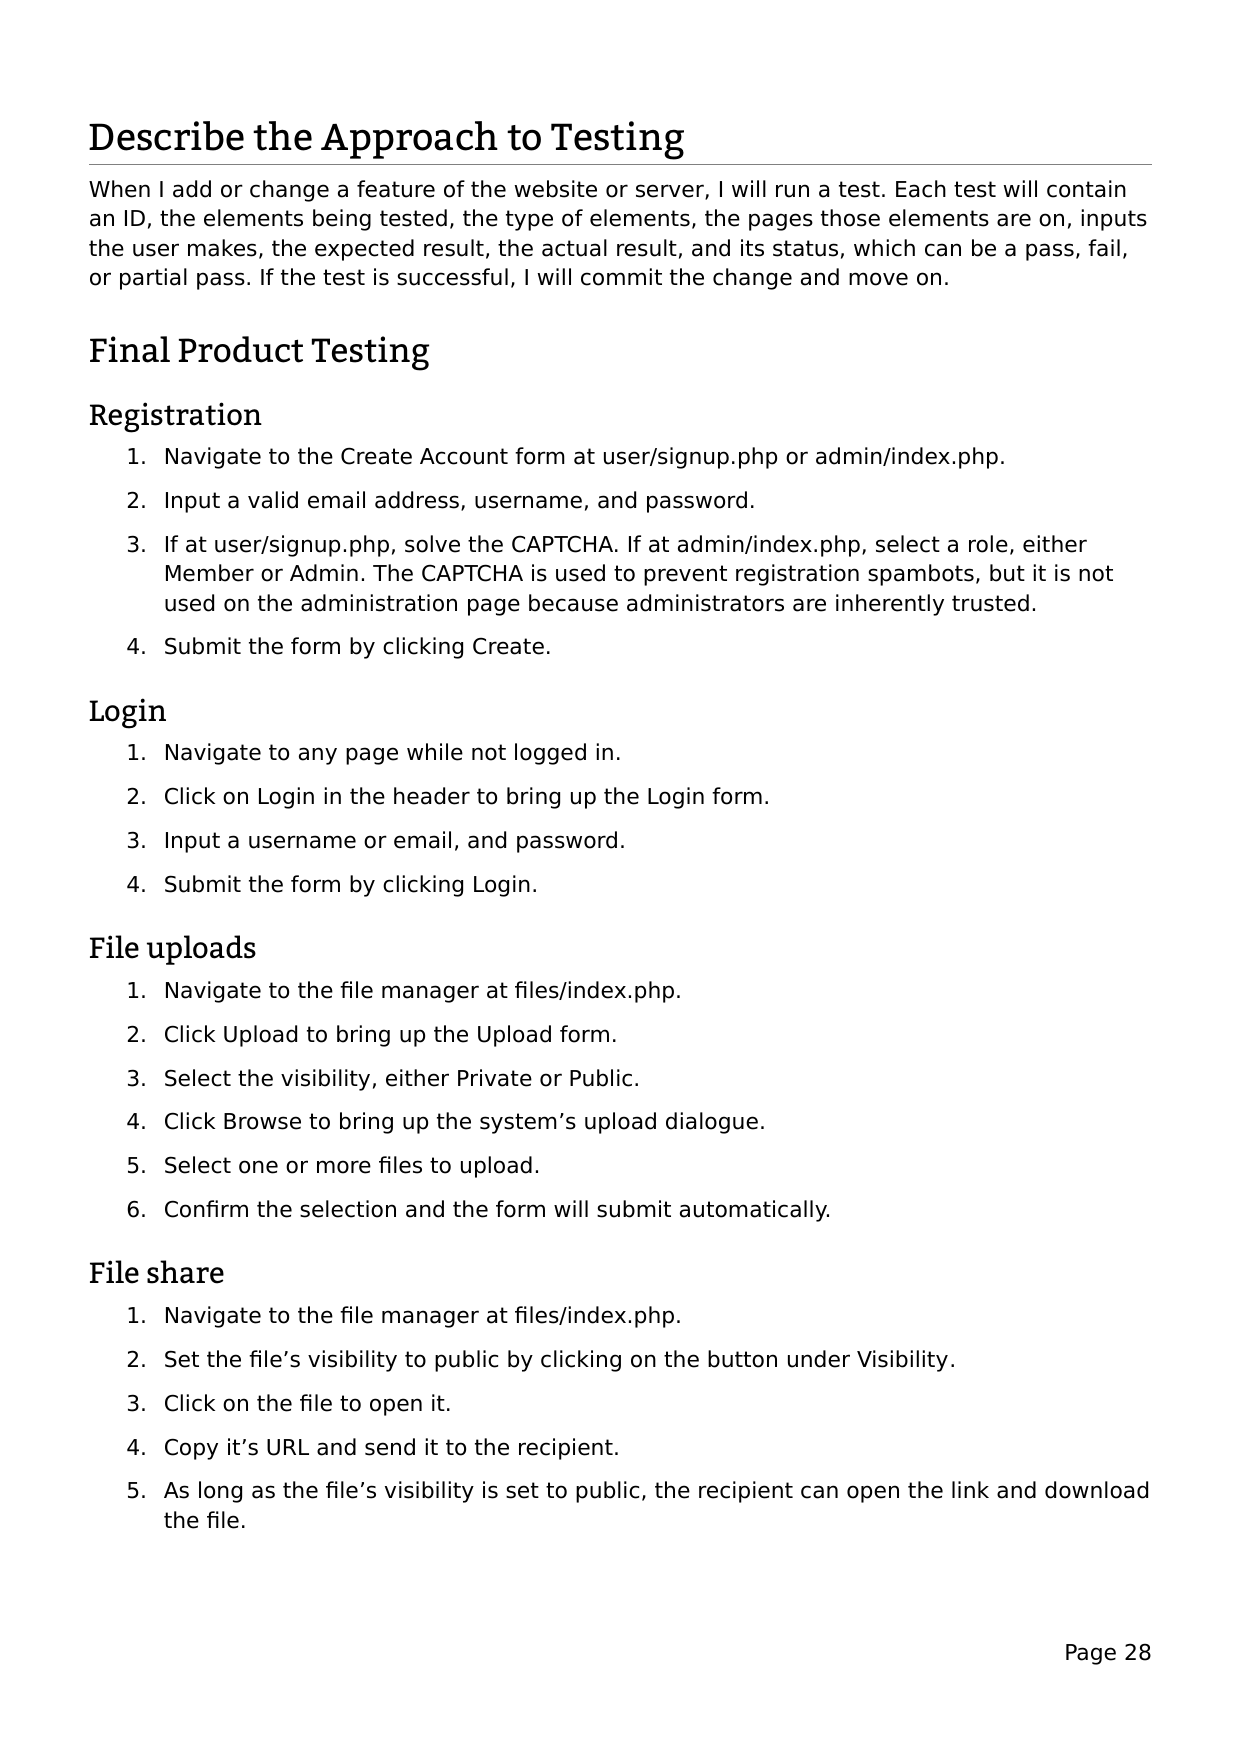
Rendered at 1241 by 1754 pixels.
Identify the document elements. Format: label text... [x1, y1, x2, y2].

list Click Browse to bring up the system’s upload dialogue. [126, 1109, 1152, 1135]
subtitle Registration [88, 397, 1152, 432]
list Copy it’s URL and send it to the recipient. [126, 1435, 1152, 1460]
list Navigate to the file manager at files/index.php. [126, 1303, 1152, 1329]
list Confirm the selection and the form will submit automatically. [126, 1197, 1152, 1223]
list Select the visibility, either Private or Public. [126, 1066, 1152, 1091]
list Navigate to the file manager at files/index.php. [126, 978, 1152, 1003]
list Navigate to the Create Account form at user/signup.php or admin/index.php. [126, 444, 1152, 470]
text When I add or change a feature of the website or server, I will run a test. Each test will contain an ID, the elements being tested, the type of elements, the pages those elements are on, inputs the user makes, the expected result, the actual result, and its status, which can be a pass, fail, or partial pass. If the test is successful, I will commit the change and move on. [88, 177, 1152, 291]
list Click on Login in the header to bring up the Login form. [126, 784, 1152, 810]
subtitle Final Product Testing [88, 330, 1152, 370]
list Submit the form by clicking Login. [126, 872, 1152, 897]
subtitle Login [88, 693, 1152, 728]
list Submit the form by clicking Create. [126, 634, 1152, 660]
list Navigate to any page while not logged in. [126, 740, 1152, 766]
list As long as the file’s visibility is set to public, the recipient can open the link and download the file. [126, 1478, 1152, 1533]
list Input a username or email, and password. [126, 828, 1152, 854]
list If at user/signup.php, solve the CAPTCHA. If at admin/index.php, select a role, either Member or Admin. The CAPTCHA is used to prevent registration spambots, but it is not used on the administration page because administrators are inherently trusted. [126, 532, 1152, 616]
list Set the file’s visibility to public by clicking on the button under Visibility. [126, 1347, 1152, 1372]
list Select one or more files to upload. [126, 1153, 1152, 1179]
subtitle File share [88, 1256, 1152, 1291]
subtitle File uploads [88, 930, 1152, 965]
list Click on the file to open it. [126, 1391, 1152, 1416]
subtitle Describe the Approach to Testing [88, 113, 1152, 165]
list Click Upload to bring up the Upload form. [126, 1022, 1152, 1047]
list Input a valid email address, username, and password. [126, 488, 1152, 514]
